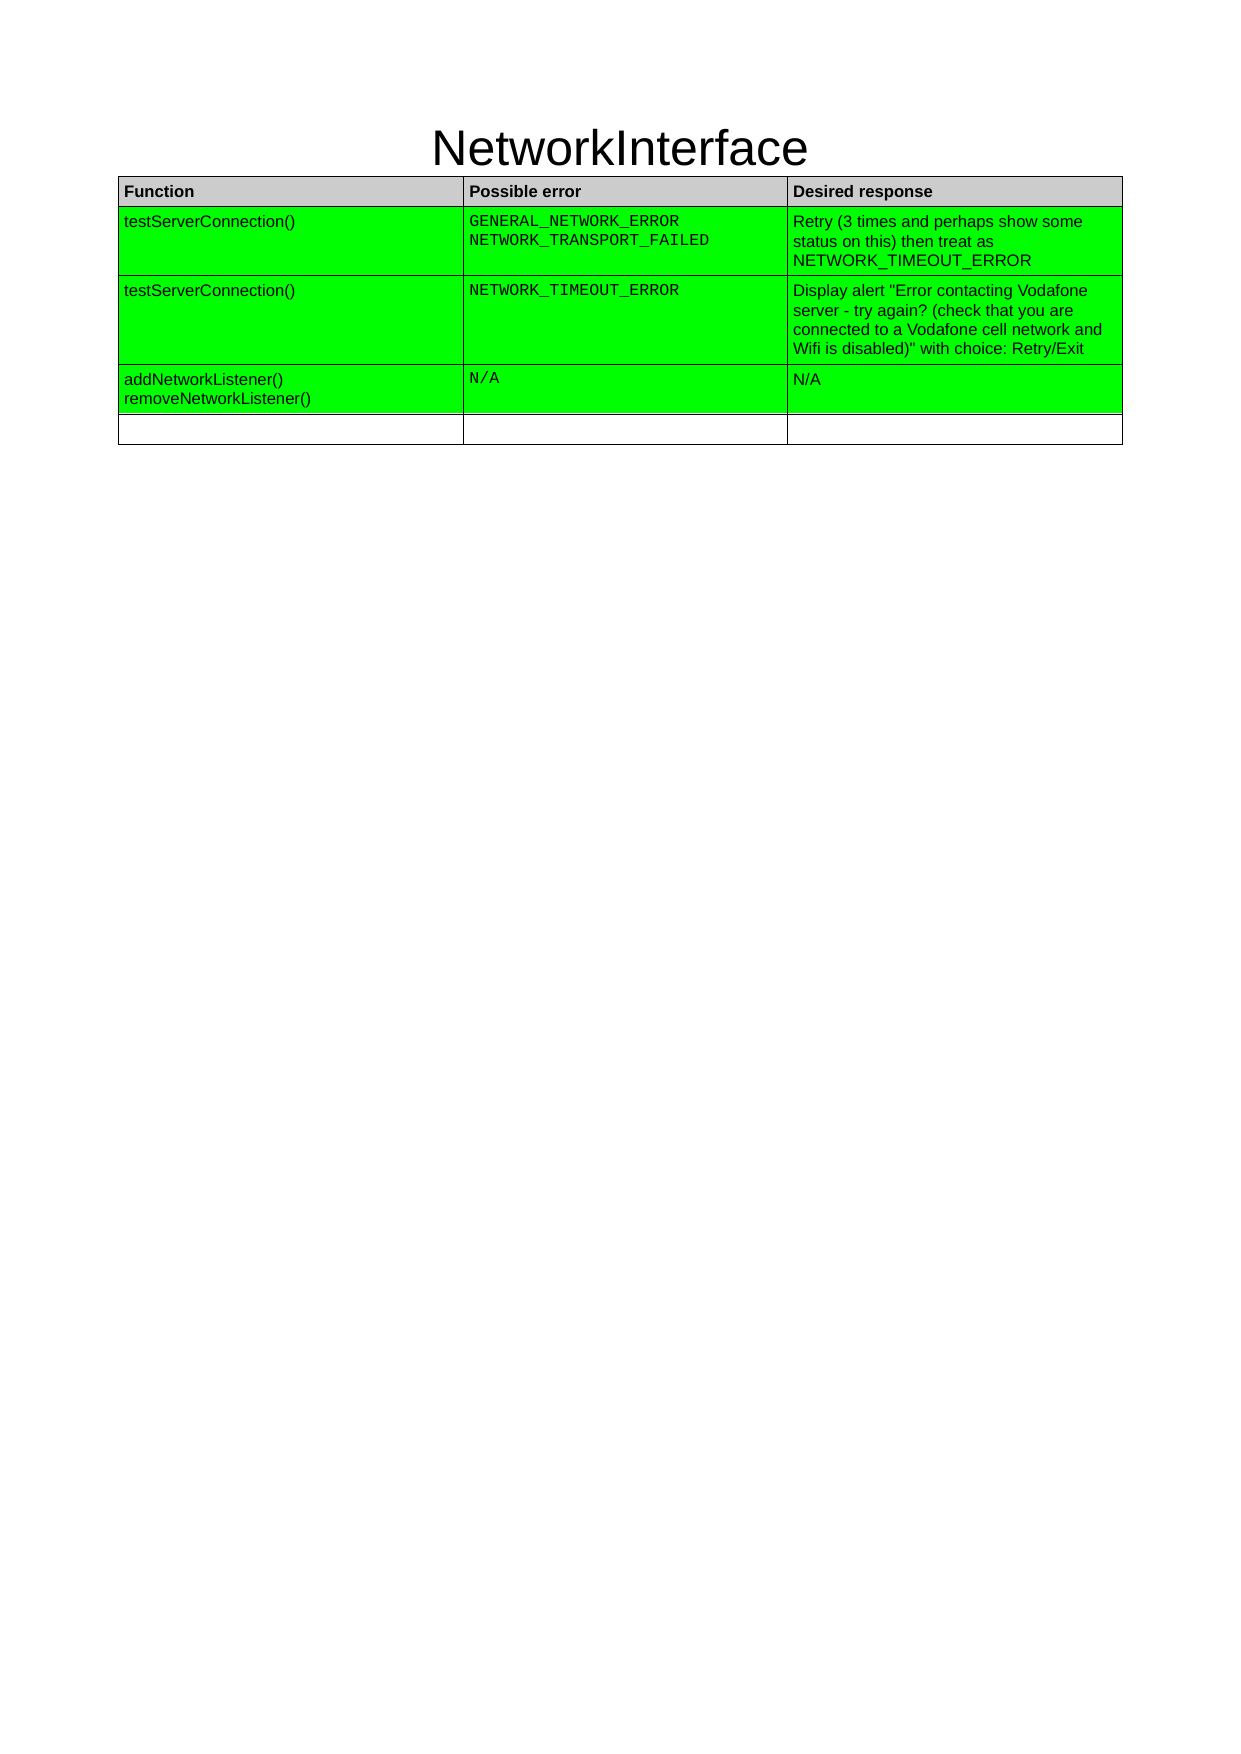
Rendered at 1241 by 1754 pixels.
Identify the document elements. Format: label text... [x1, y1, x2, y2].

table_cell GENERAL_NETWORK_ERROR NETWORK_TRANSPORT_FAILED [464, 207, 787, 275]
table_cell [788, 415, 1122, 444]
table_cell Retry (3 times and perhaps show some status on this) then treat as NETWORK_TIMEOUT_ERROR [788, 207, 1122, 275]
table_cell NETWORK_TIMEOUT_ERROR [464, 276, 787, 364]
table_cell testServerConnection() [119, 207, 463, 275]
table_header Function [119, 177, 463, 206]
table_cell Display alert "Error contacting Vodafone server - try again? (check that you are connected to a Vodafone cell network and Wifi is disabled)" with choice: Retry/Exit [788, 276, 1122, 364]
table_cell N/A [464, 365, 787, 413]
table_cell [119, 415, 463, 444]
table_cell addNetworkListener() removeNetworkListener() [119, 365, 463, 413]
table_cell [464, 415, 787, 444]
table_header Possible error [464, 177, 787, 206]
table_cell testServerConnection() [119, 276, 463, 364]
text NetworkInterface [118, 118, 1122, 176]
table_header Desired response [788, 177, 1122, 206]
table_cell N/A [788, 365, 1122, 413]
